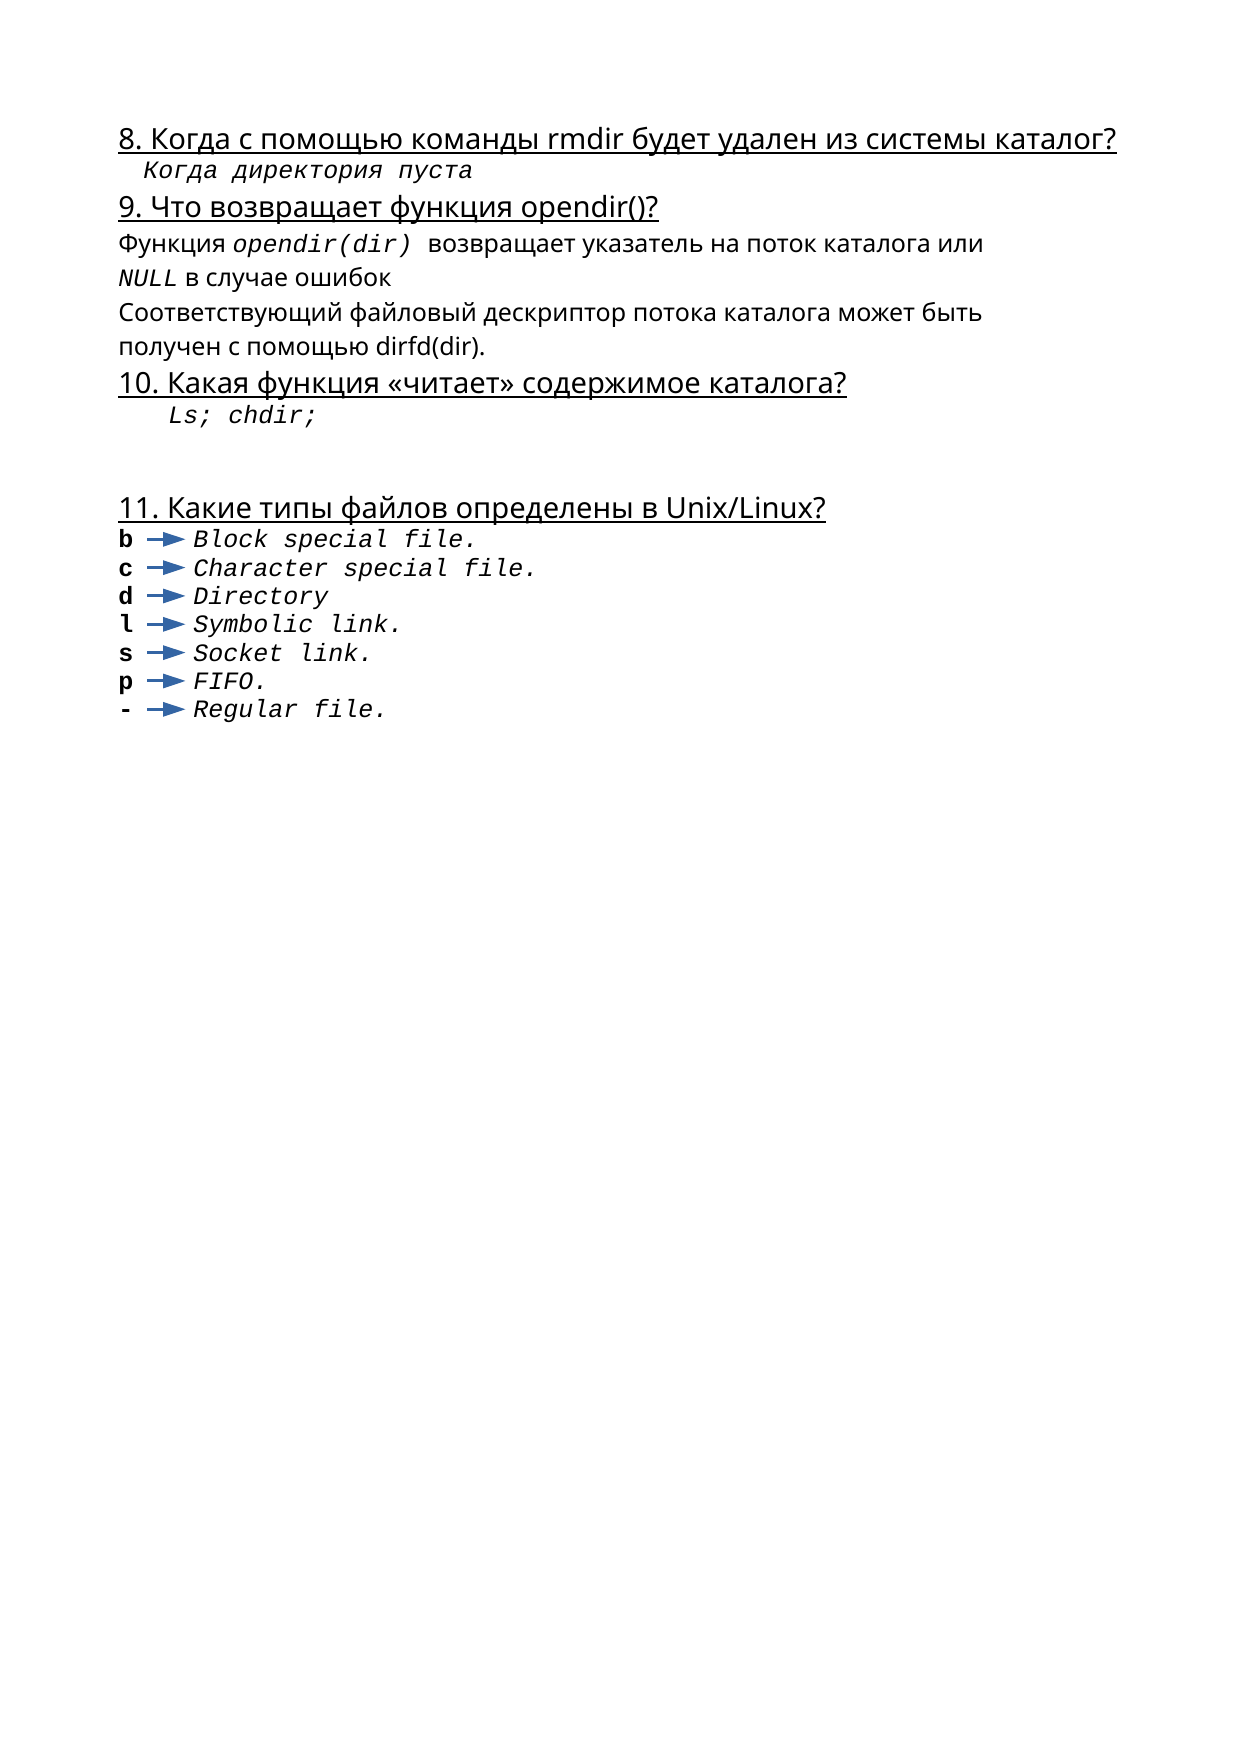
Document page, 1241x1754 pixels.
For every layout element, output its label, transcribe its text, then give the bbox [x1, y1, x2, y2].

text Соответствующий файловый дескриптор потока каталога может быть [118, 294, 1122, 328]
text 9. Что возвращает функция opendir()? [118, 186, 1122, 226]
text p FIFO. [118, 668, 1122, 697]
text Ls; chdir; [118, 402, 1122, 431]
text 8. Когда с помощью команды rmdir будет удален из системы каталог? [118, 118, 1122, 158]
text d Directory [118, 583, 1122, 612]
text - Regular file. [118, 697, 1122, 725]
text s Socket link. [118, 640, 1122, 668]
text получен с помощью dirfd(dir). [118, 328, 1122, 362]
text 10. Какая функция «читает» содержимое каталога? [118, 362, 1122, 402]
text b Block special file. [118, 527, 1122, 555]
text Функция opendir(dir) возвращает указатель на поток каталога или [118, 226, 1122, 260]
text NULL в случае ошибок [118, 260, 1122, 294]
text c Character special file. [118, 555, 1122, 583]
text 11. Какие типы файлов определены в Unix/Linux? [118, 487, 1122, 527]
text l Symbolic link. [118, 612, 1122, 640]
text Когда директория пуста [118, 158, 1122, 186]
